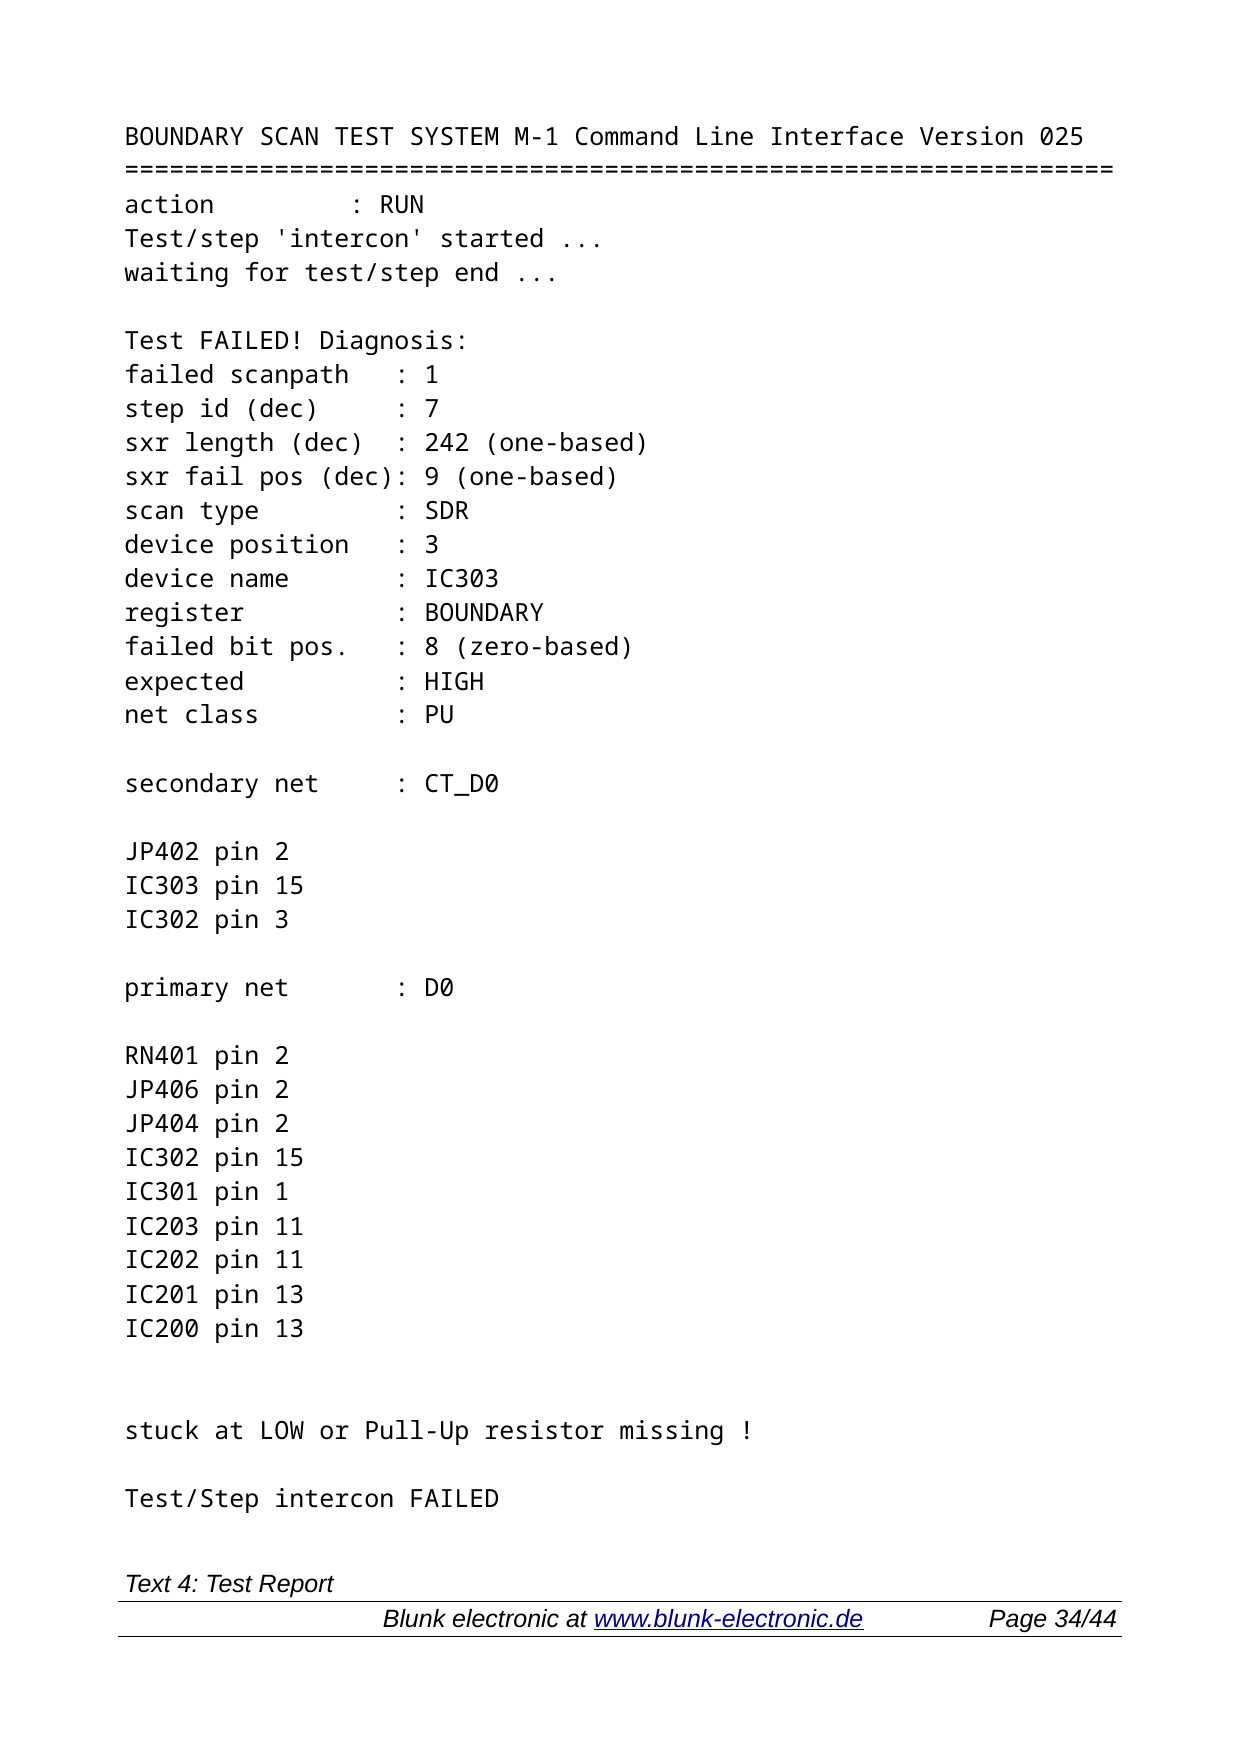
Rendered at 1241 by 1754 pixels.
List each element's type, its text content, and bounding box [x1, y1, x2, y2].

text Text 4: Test Report [124, 1569, 1116, 1597]
